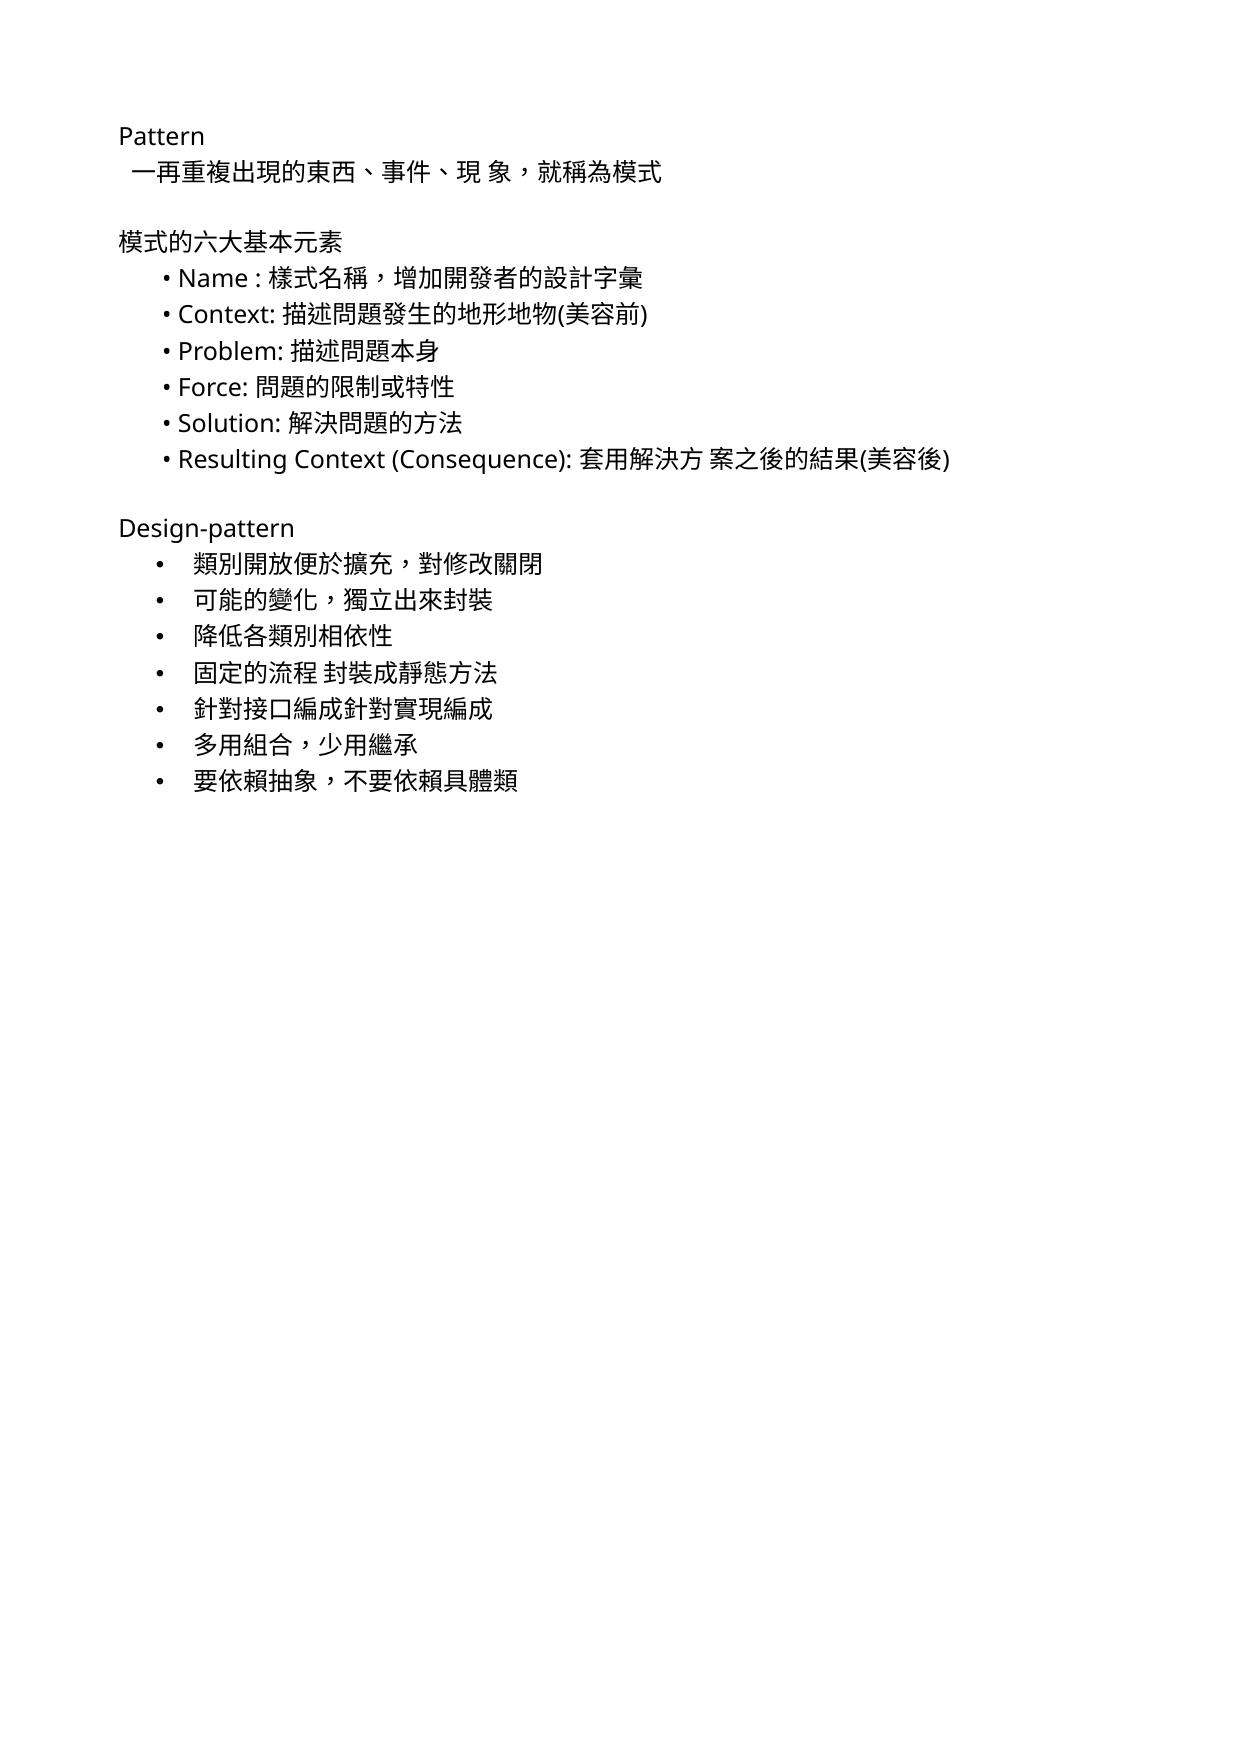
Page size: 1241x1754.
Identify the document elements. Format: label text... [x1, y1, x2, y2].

text 模式的六大基本元素 [118, 222, 1122, 259]
list 多用組合，少用繼承 [156, 726, 1122, 762]
text • Force: 問題的限制或特性 [118, 367, 1122, 404]
list 針對接口編成針對實現編成 [156, 689, 1122, 726]
list 可能的變化，獨立出來封裝 [156, 581, 1122, 617]
text • Resulting Context (Consequence): 套用解決方 案之後的結果(美容後) [118, 440, 1122, 476]
text • Solution: 解決問題的方法 [118, 404, 1122, 440]
list 要依賴抽象，不要依賴具體類 [156, 762, 1122, 798]
text • Name : 樣式名稱，增加開發者的設計字彙 [118, 259, 1122, 295]
list 類別開放便於擴充，對修改關閉 [156, 544, 1122, 581]
text Design-pattern [118, 510, 1122, 544]
text Pattern [118, 118, 1122, 152]
list 固定的流程 封裝成靜態方法 [156, 653, 1122, 689]
text • Problem: 描述問題本身 [118, 331, 1122, 367]
list 降低各類別相依性 [156, 617, 1122, 653]
text 一再重複出現的東西、事件、現 象，就稱為模式 [118, 152, 1122, 188]
text • Context: 描述問題發生的地形地物(美容前) [118, 295, 1122, 331]
